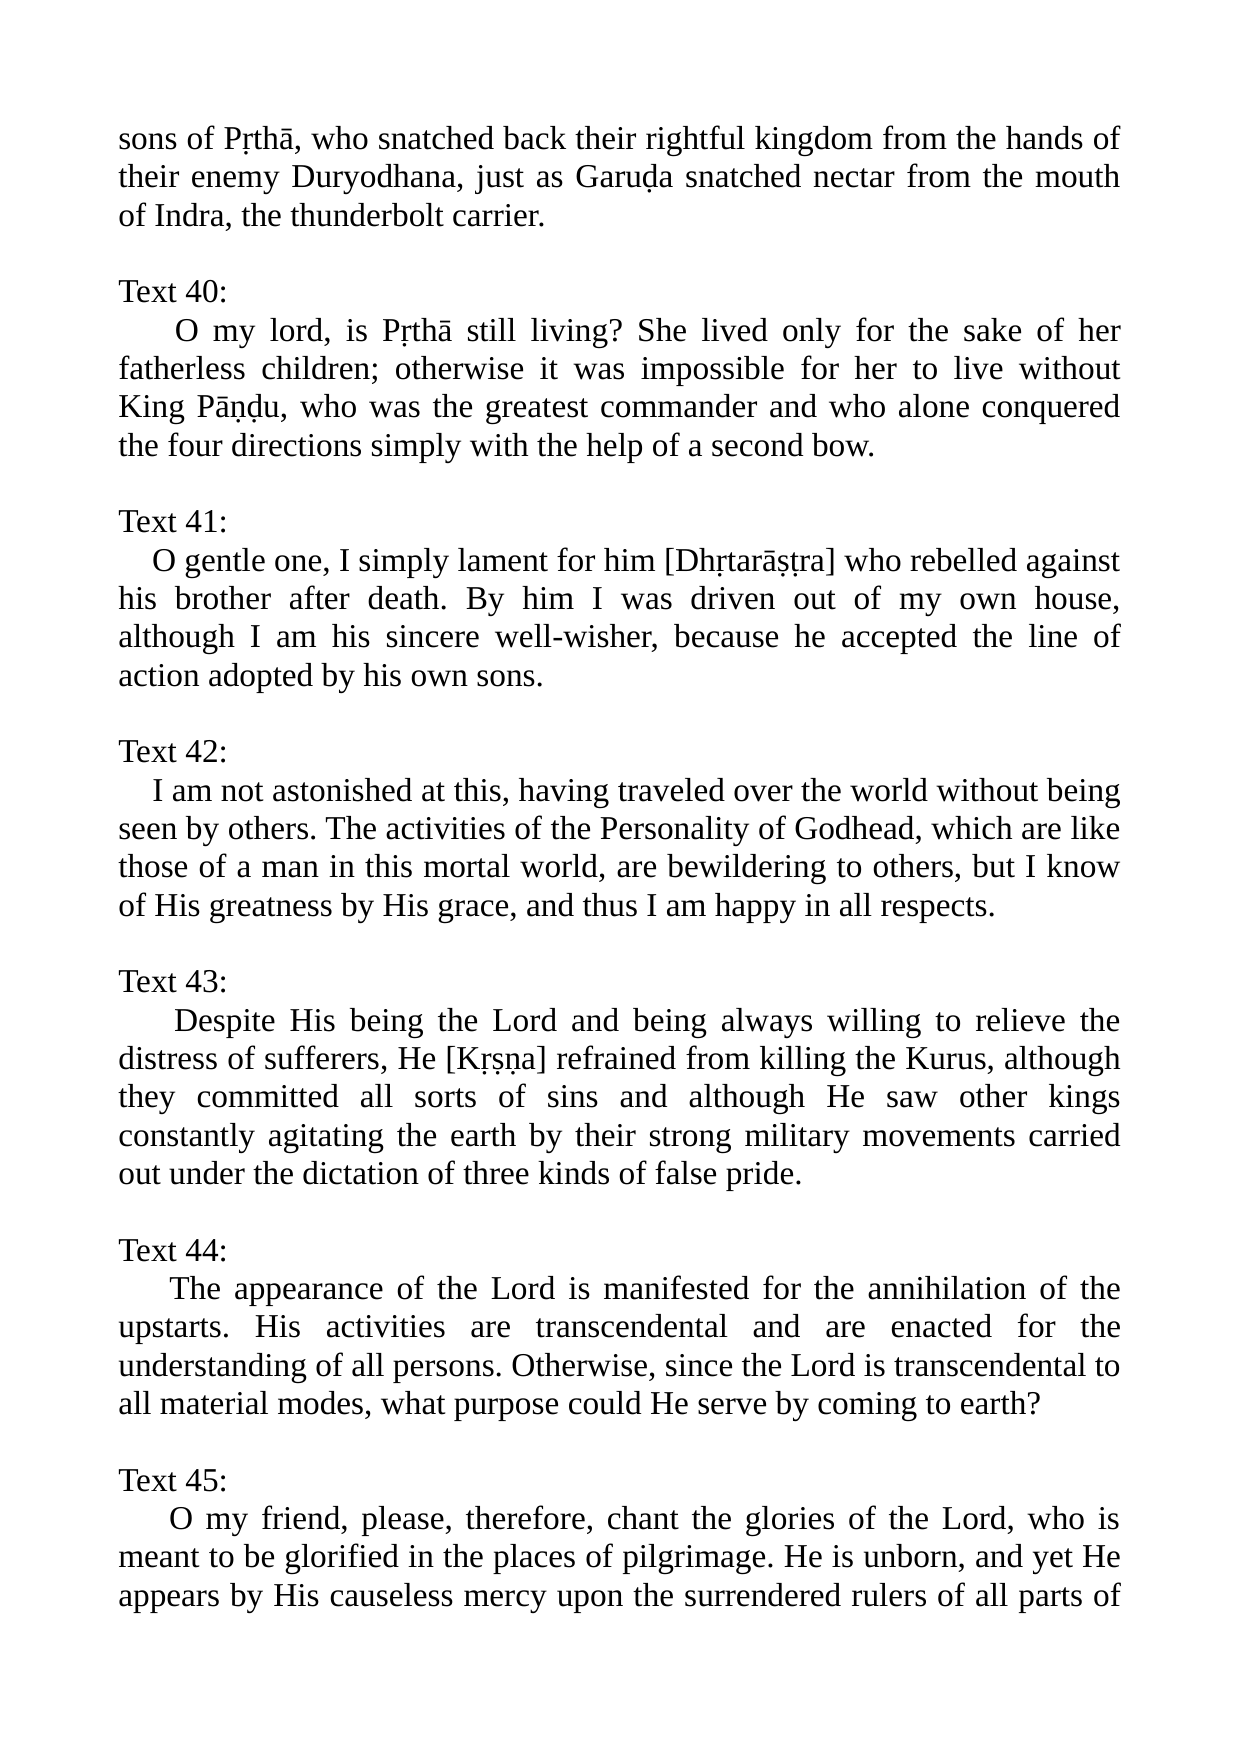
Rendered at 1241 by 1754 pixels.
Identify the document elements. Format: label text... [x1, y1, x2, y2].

text Text 43: [118, 961, 1122, 1000]
text O my friend, please, therefore, chant the glories of the Lord, who is meant to be glorified in the places of pilgrimage. He is unborn, and yet He appears by His causeless mercy upon the surrendered rulers of all parts of [118, 1498, 1122, 1613]
text Text 45: [118, 1460, 1122, 1498]
text Text 41: [118, 501, 1122, 540]
text Text 40: [118, 271, 1122, 310]
text Text 42: [118, 731, 1122, 770]
text O my lord, is Pṛthā still living? She lived only for the sake of her fatherless children; otherwise it was impossible for her to live without King Pāṇḍu, who was the greatest commander and who alone conquered the four directions simply with the help of a second bow. [118, 310, 1122, 463]
text The appearance of the Lord is manifested for the annihilation of the upstarts. His activities are transcendental and are enacted for the understanding of all persons. Otherwise, since the Lord is transcendental to all material modes, what purpose could He serve by coming to earth? [118, 1268, 1122, 1421]
text I am not astonished at this, having traveled over the world without being seen by others. The activities of the Personality of Godhead, which are like those of a man in this mortal world, are bewildering to others, but I know of His greatness by His grace, and thus I am happy in all respects. [118, 770, 1122, 923]
text O gentle one, I simply lament for him [Dhṛtarāṣṭra] who rebelled against his brother after death. By him I was driven out of my own house, although I am his sincere well-wisher, because he accepted the line of action adopted by his own sons. [118, 540, 1122, 693]
text Text 44: [118, 1230, 1122, 1268]
text Despite His being the Lord and being always willing to relieve the distress of sufferers, He [Kṛṣṇa] refrained from killing the Kurus, although they committed all sorts of sins and although He saw other kings constantly agitating the earth by their strong military movements carried out under the dictation of three kinds of false pride. [118, 1000, 1122, 1191]
text sons of Pṛthā, who snatched back their rightful kingdom from the hands of their enemy Duryodhana, just as Garuḍa snatched nectar from the mouth of Indra, the thunderbolt carrier. [118, 118, 1122, 233]
